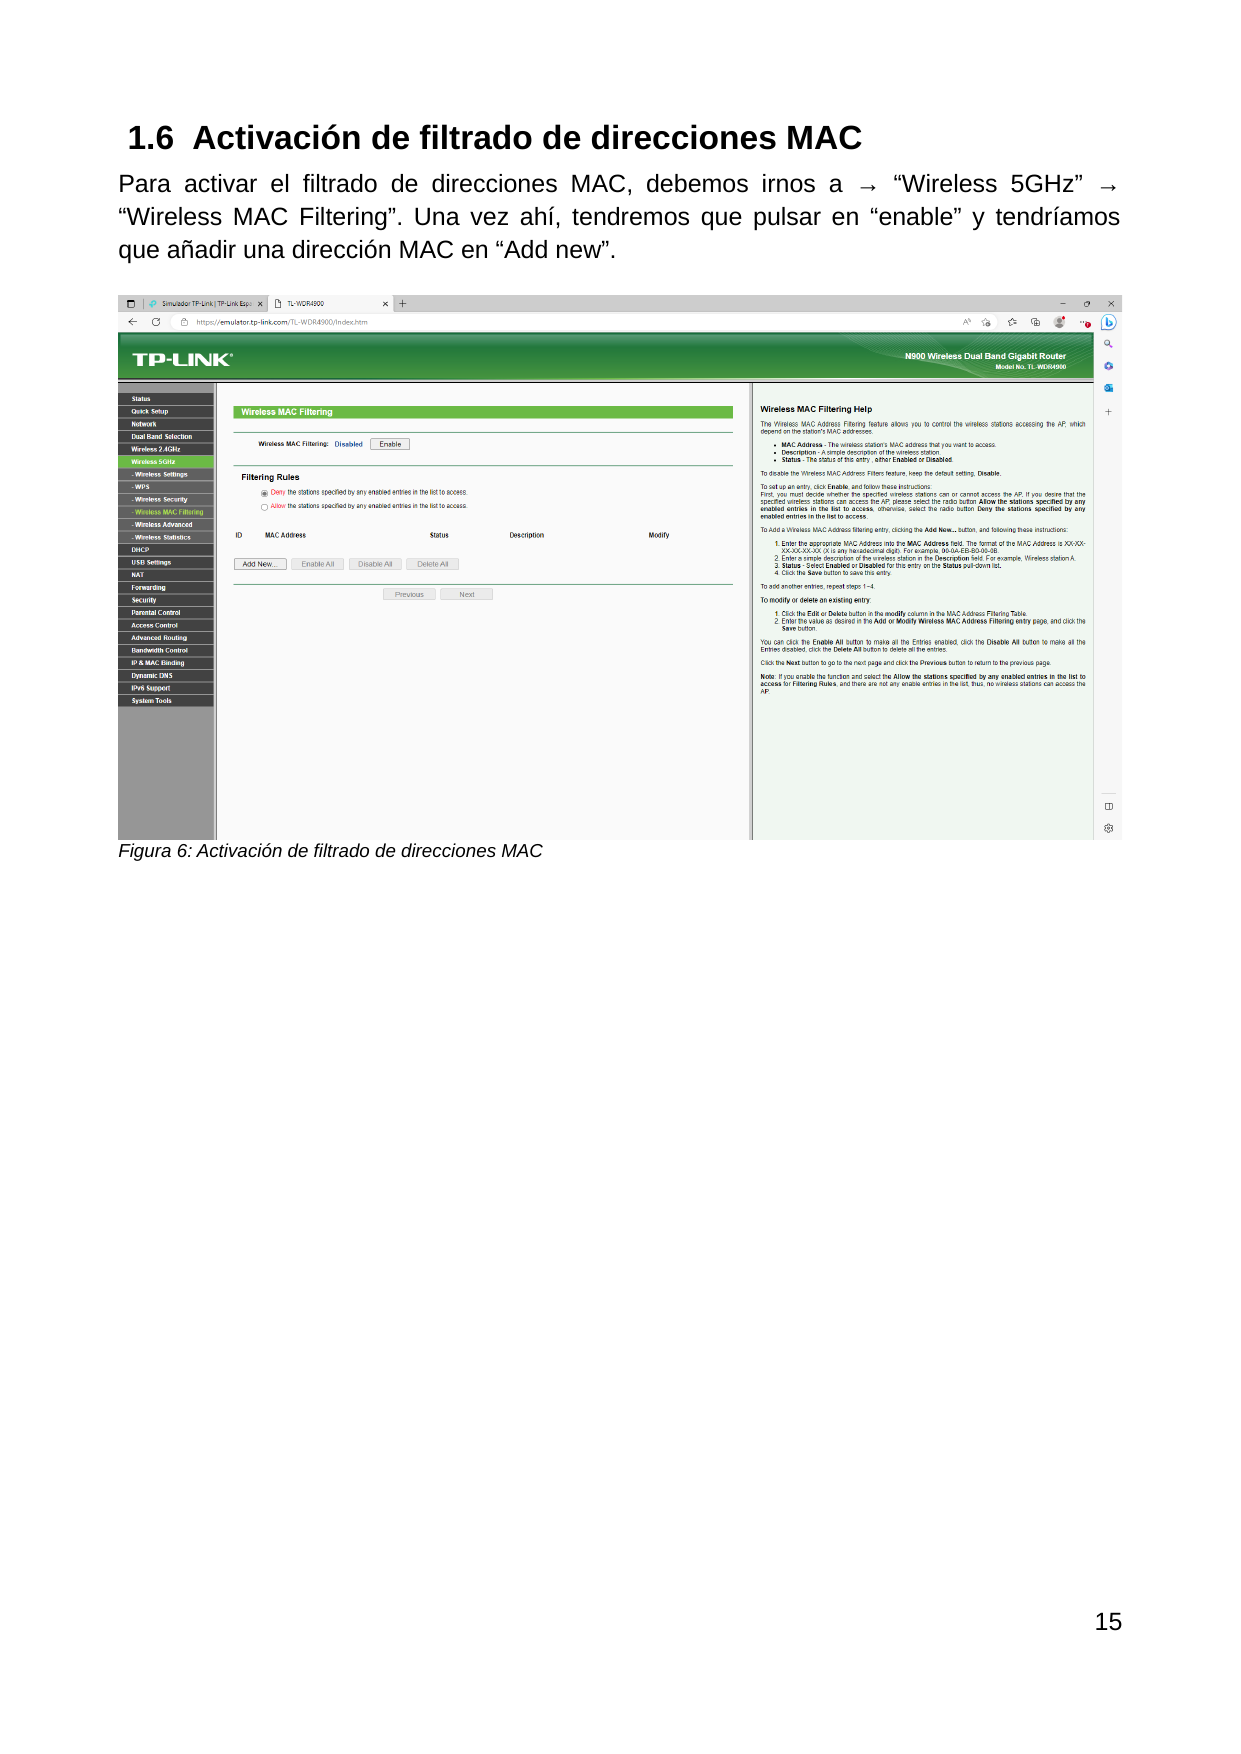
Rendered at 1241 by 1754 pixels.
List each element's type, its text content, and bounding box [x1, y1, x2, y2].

subtitle Activación de filtrado de direcciones MAC [118, 118, 1122, 157]
picture [118, 295, 1123, 840]
text Figura 6: Activación de filtrado de direcciones MAC [118, 840, 1122, 861]
text Para activar el filtrado de direcciones MAC, debemos irnos a → “Wireless 5GHz” → “Wireless MAC Filtering”. Una vez ahí, tendremos que pulsar en “enable” y tendríamos que añadir una dirección MAC en “Add new”. [118, 169, 1122, 264]
